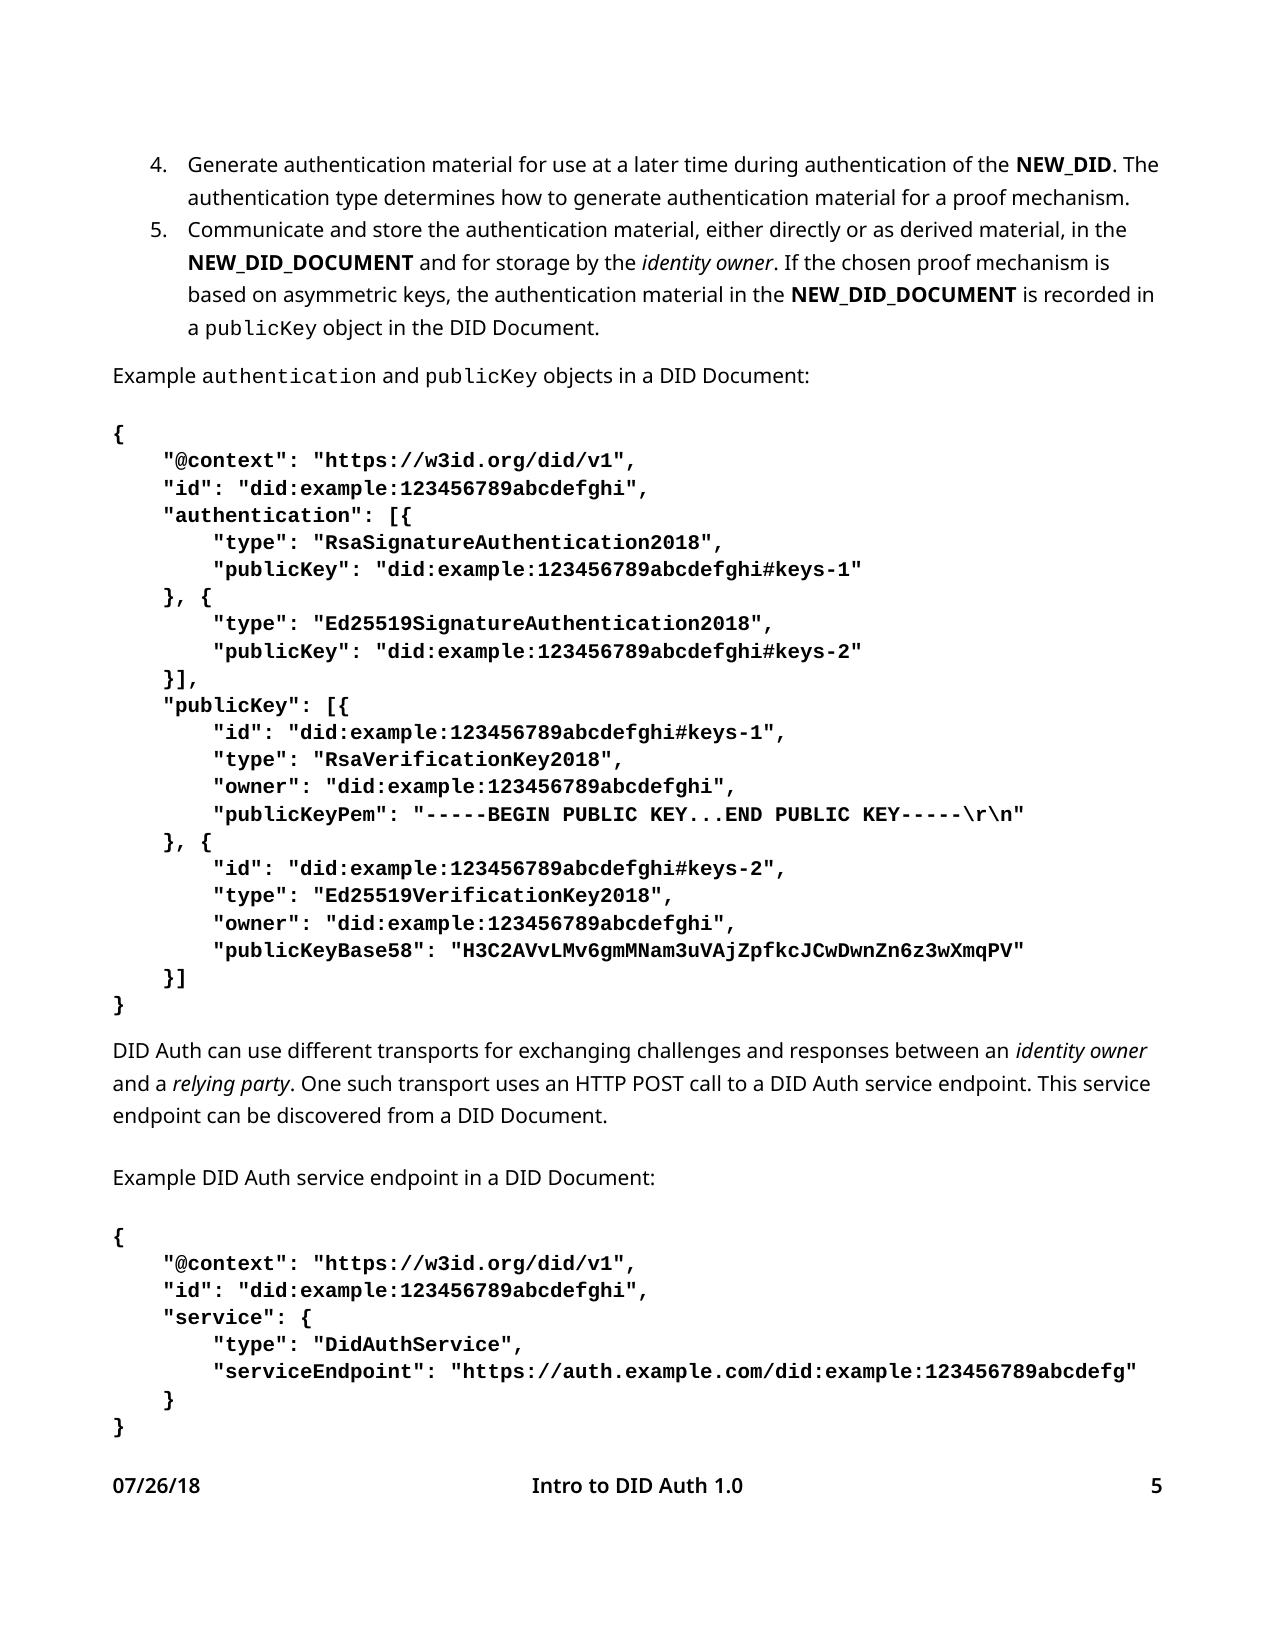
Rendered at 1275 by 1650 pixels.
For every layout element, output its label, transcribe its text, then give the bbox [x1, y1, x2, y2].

text Example authentication and publicKey objects in a DID Document: [112, 361, 1162, 389]
text "owner": "did:example:123456789abcdefghi", [112, 777, 1162, 800]
text "id": "did:example:123456789abcdefghi", [112, 477, 1162, 501]
text "@context": "https://w3id.org/did/v1", [112, 1253, 1162, 1276]
text } [112, 1389, 1162, 1412]
text { [112, 1226, 1162, 1249]
text "type": "Ed25519SignatureAuthentication2018", [112, 613, 1162, 637]
text }, { [112, 586, 1162, 610]
text "owner": "did:example:123456789abcdefghi", [112, 912, 1162, 936]
text "type": "RsaVerificationKey2018", [112, 749, 1162, 773]
text "@context": "https://w3id.org/did/v1", [112, 450, 1162, 474]
text "publicKeyBase58": "H3C2AVvLMv6gmMNam3uVAjZpfkcJCwDwnZn6z3wXmqPV" [112, 940, 1162, 963]
list Generate authentication material for use at a later time during authentication of the NEW_DID. The authentication type determines how to generate authentication material for a proof mechanism. [150, 150, 1162, 211]
text { [112, 423, 1162, 447]
text "service": { [112, 1307, 1162, 1331]
text "id": "did:example:123456789abcdefghi#keys-2", [112, 858, 1162, 882]
text "type": "RsaSignatureAuthentication2018", [112, 532, 1162, 556]
text Example DID Auth service endpoint in a DID Document: [112, 1163, 1162, 1192]
list Communicate and store the authentication material, either directly or as derived material, in the NEW_DID_DOCUMENT and for storage by the identity owner. If the chosen proof mechanism is based on asymmetric keys, the authentication material in the NEW_DID_DOCUMENT is recorded in a publicKey object in the DID Document. [150, 215, 1162, 342]
text "type": "Ed25519VerificationKey2018", [112, 885, 1162, 909]
text DID Auth can use different transports for exchanging challenges and responses between an identity owner and a relying party. One such transport uses an HTTP POST call to a DID Auth service endpoint. This service endpoint can be discovered from a DID Document. [112, 1036, 1162, 1130]
text "publicKeyPem": "-----BEGIN PUBLIC KEY...END PUBLIC KEY-----\r\n" [112, 804, 1162, 827]
text "type": "DidAuthService", [112, 1334, 1162, 1358]
text "serviceEndpoint": "https://auth.example.com/did:example:123456789abcdefg" [112, 1362, 1162, 1385]
text "id": "did:example:123456789abcdefghi#keys-1", [112, 722, 1162, 746]
text } [112, 1416, 1162, 1439]
text }], [112, 668, 1162, 691]
text "publicKey": [{ [112, 695, 1162, 719]
text } [112, 994, 1162, 1018]
text "authentication": [{ [112, 505, 1162, 528]
text }, { [112, 831, 1162, 854]
text "id": "did:example:123456789abcdefghi", [112, 1280, 1162, 1304]
text }] [112, 967, 1162, 991]
text "publicKey": "did:example:123456789abcdefghi#keys-2" [112, 641, 1162, 664]
text "publicKey": "did:example:123456789abcdefghi#keys-1" [112, 559, 1162, 583]
